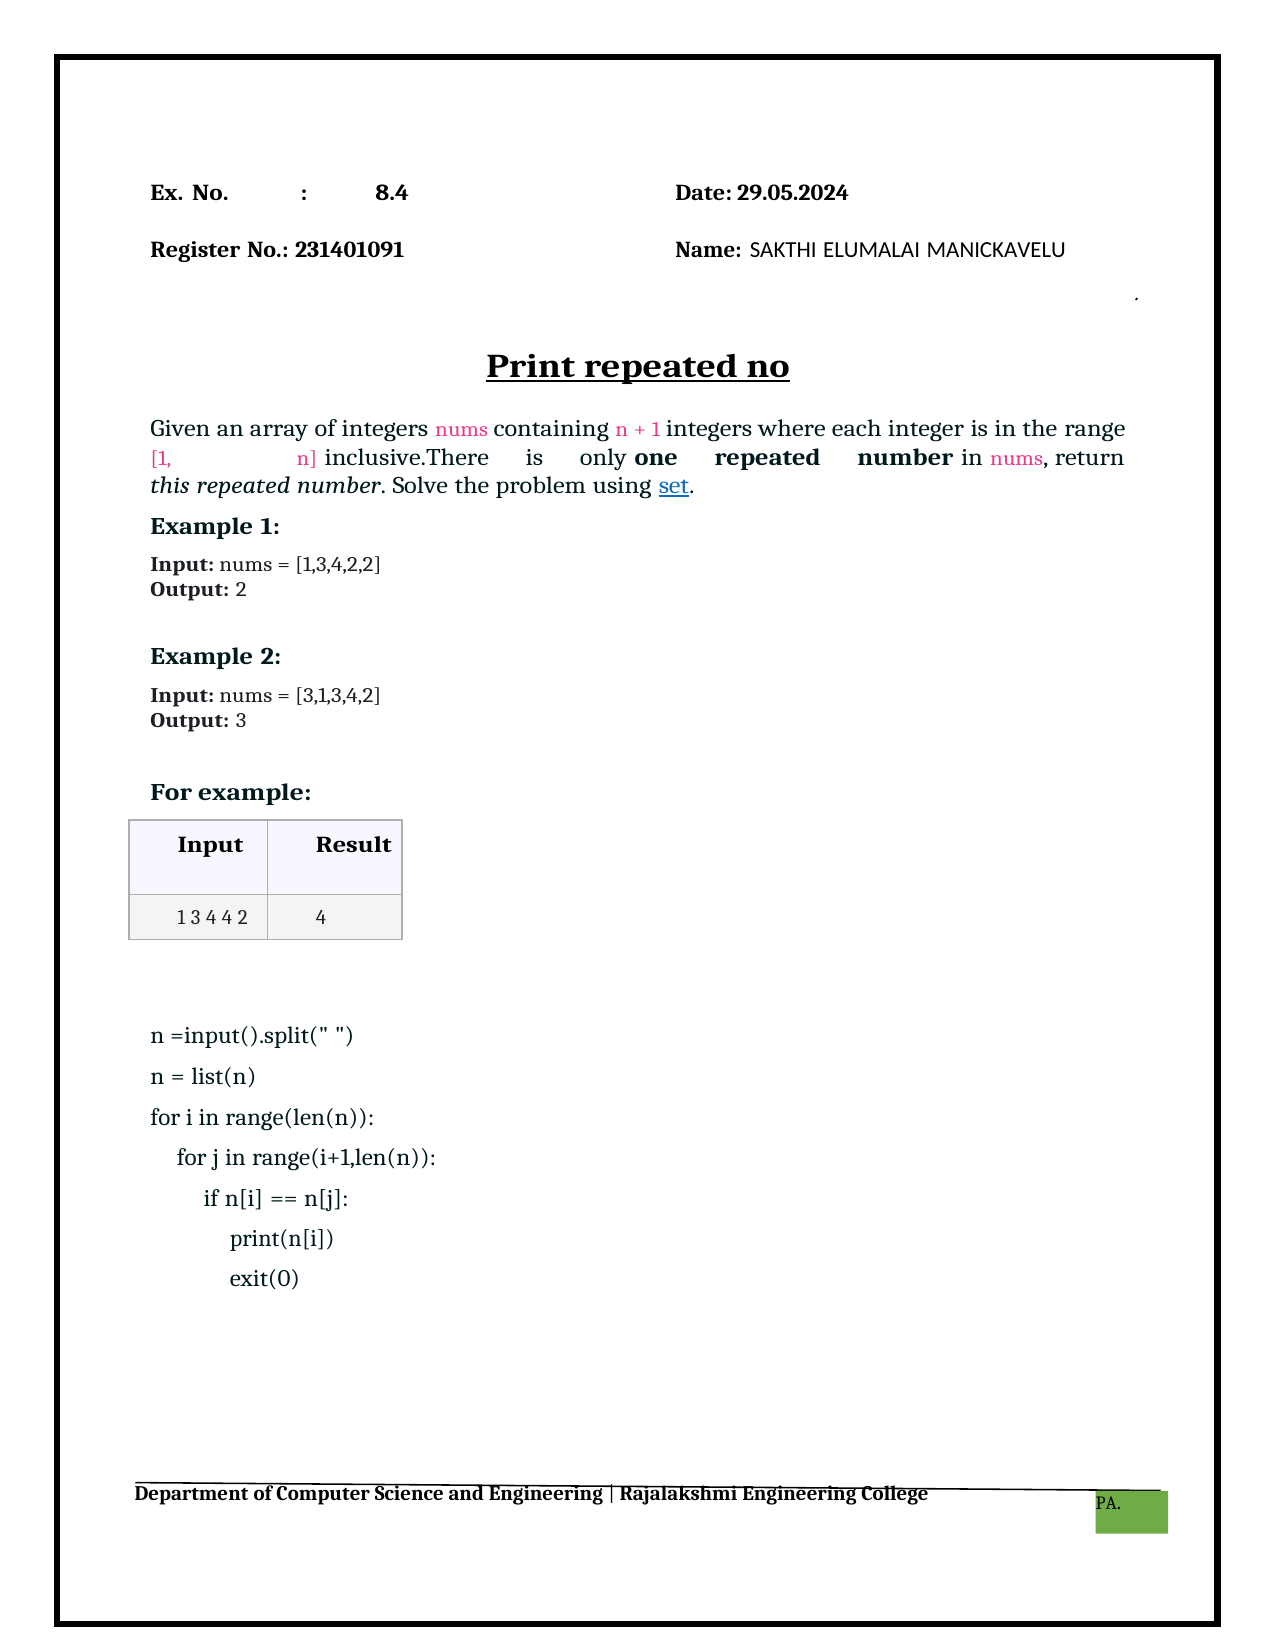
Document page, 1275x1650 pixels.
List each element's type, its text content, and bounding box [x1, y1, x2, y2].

table_cell 1 3 4 4 2 [130, 895, 267, 939]
text for i in range(len(n)): [150, 1103, 1173, 1131]
text Input: nums = [3,1,3,4,2] [150, 684, 1173, 708]
text Register No.: 231401091 Name: SAKTHI ELUMALAI MANICKAVELU [150, 235, 1173, 263]
text Given an array of integers nums containing n + 1 integers where each integer is in the range [1, n] inclusive.There is only one repeated number in nums, return this repeated number. Solve the problem using set. [150, 415, 1125, 499]
text for j in range(i+1,len(n)): if n[i] == n[j]: [177, 1144, 449, 1212]
subtitle For example: [150, 779, 1173, 807]
text Input: nums = [1,3,4,2,2] [150, 553, 1173, 577]
text Output: 3 [150, 709, 1173, 733]
table_header Input [130, 821, 267, 894]
text n =input().split(" ") n = list(n) [150, 1022, 360, 1090]
subtitle Example 1: [150, 512, 1173, 540]
table_header Result [268, 821, 401, 894]
table_cell 4 [268, 895, 401, 939]
text Output: 2 [150, 578, 1173, 602]
subtitle Example 2: [150, 643, 1173, 671]
subtitle Print repeated no [467, 347, 808, 386]
text print(n[i]) exit(0) [229, 1225, 364, 1293]
text Ex. No. : 8.4 Date: 29.05.2024 [150, 180, 1173, 206]
